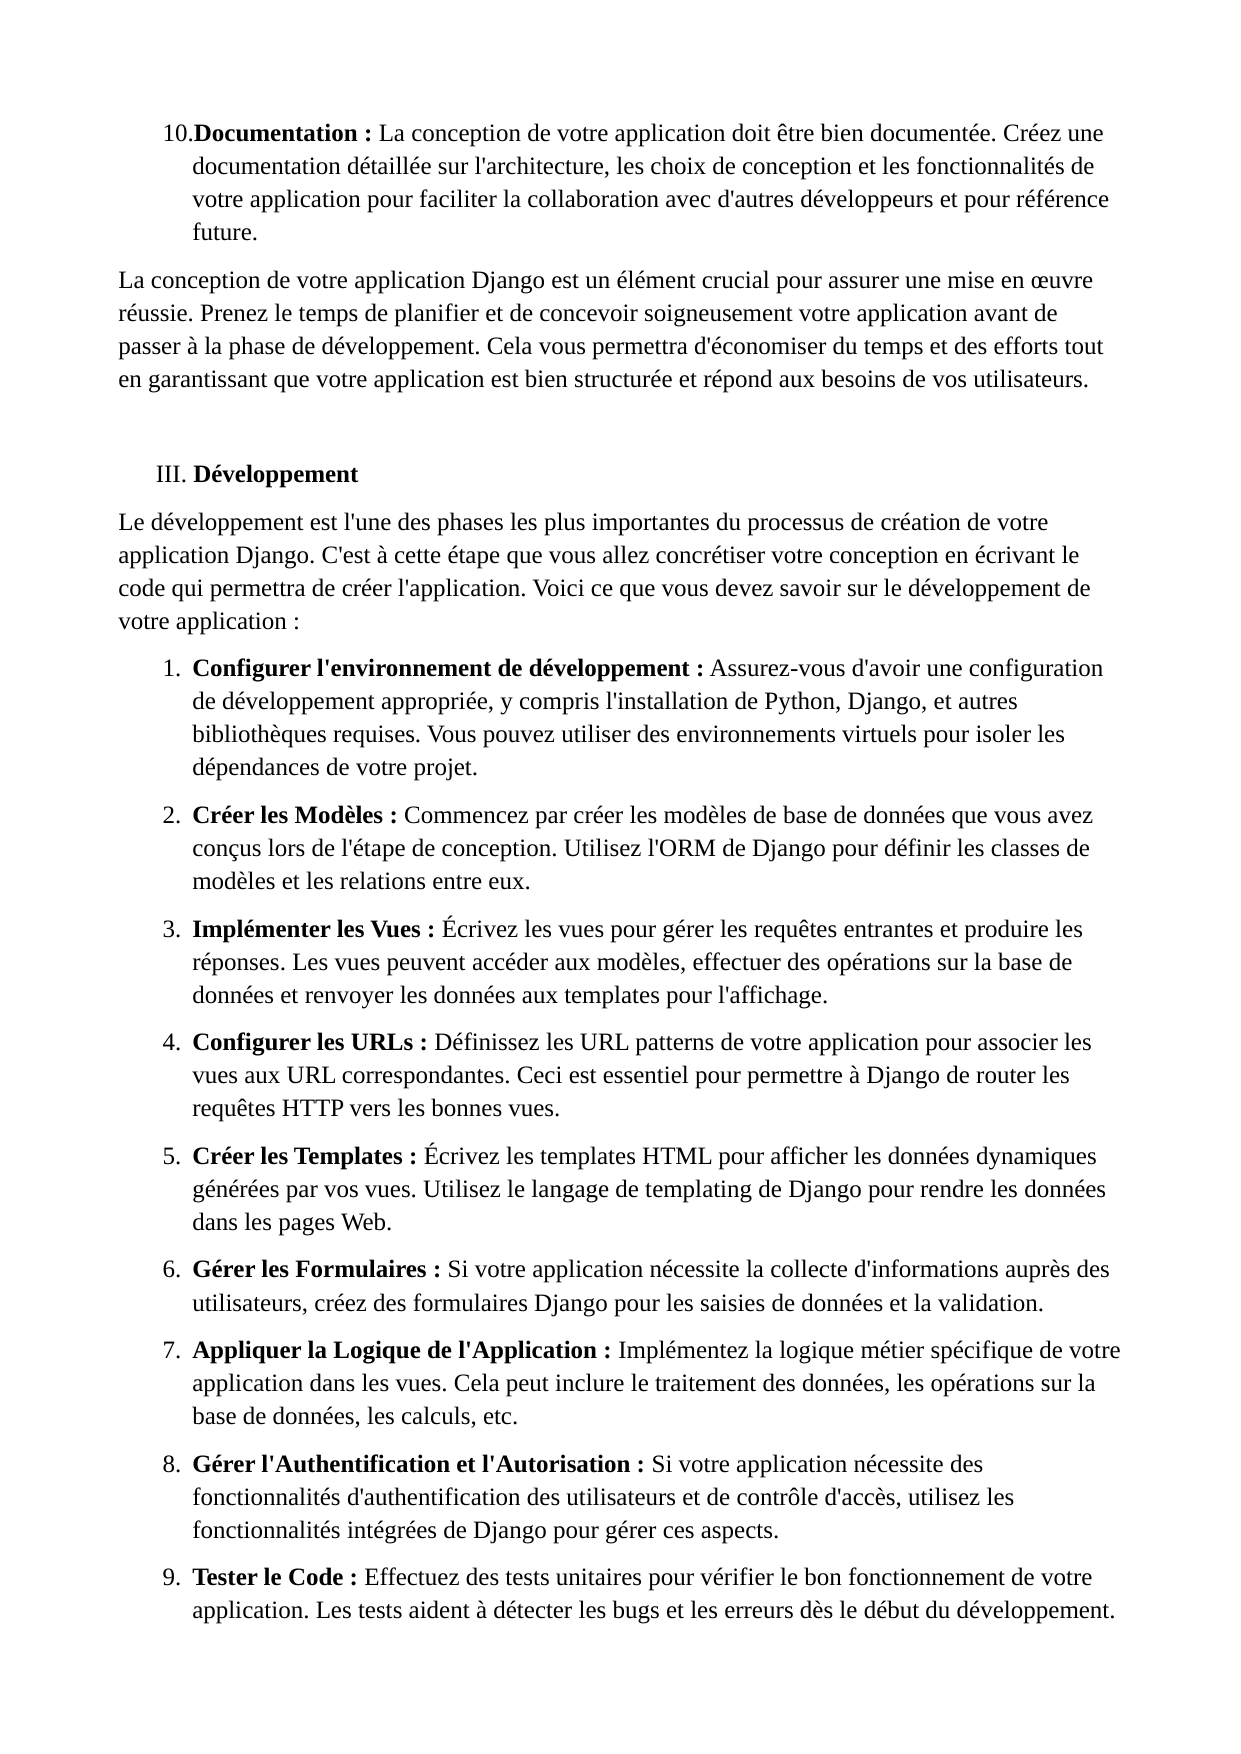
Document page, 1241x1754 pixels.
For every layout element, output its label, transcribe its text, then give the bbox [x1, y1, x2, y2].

list Gérer les Formulaires : Si votre application nécessite la collecte d'informations auprès des utilisateurs, créez des formulaires Django pour les saisies de données et la validation. [162, 1254, 1122, 1316]
list Développement [156, 459, 1122, 488]
text Le développement est l'une des phases les plus importantes du processus de création de votre application Django. C'est à cette étape que vous allez concrétiser votre conception en écrivant le code qui permettra de créer l'application. Voici ce que vous devez savoir sur le développement de votre application : [118, 507, 1122, 634]
list Configurer l'environnement de développement : Assurez-vous d'avoir une configuration de développement appropriée, y compris l'installation de Python, Django, et autres bibliothèques requises. Vous pouvez utiliser des environnements virtuels pour isoler les dépendances de votre projet. [162, 653, 1122, 781]
list Documentation : La conception de votre application doit être bien documentée. Créez une documentation détaillée sur l'architecture, les choix de conception et les fonctionnalités de votre application pour faciliter la collaboration avec d'autres développeurs et pour référence future. [162, 118, 1122, 246]
text La conception de votre application Django est un élément crucial pour assurer une mise en œuvre réussie. Prenez le temps de planifier et de concevoir soigneusement votre application avant de passer à la phase de développement. Cela vous permettra d'économiser du temps et des efforts tout en garantissant que votre application est bien structurée et répond aux besoins de vos utilisateurs. [118, 265, 1122, 393]
list Créer les Modèles : Commencez par créer les modèles de base de données que vous avez conçus lors de l'étape de conception. Utilisez l'ORM de Django pour définir les classes de modèles et les relations entre eux. [162, 800, 1122, 895]
list Implémenter les Vues : Écrivez les vues pour gérer les requêtes entrantes et produire les réponses. Les vues peuvent accéder aux modèles, effectuer des opérations sur la base de données et renvoyer les données aux templates pour l'affichage. [162, 914, 1122, 1008]
list Appliquer la Logique de l'Application : Implémentez la logique métier spécifique de votre application dans les vues. Cela peut inclure le traitement des données, les opérations sur la base de données, les calculs, etc. [162, 1335, 1122, 1430]
list Configurer les URLs : Définissez les URL patterns de votre application pour associer les vues aux URL correspondantes. Ceci est essentiel pour permettre à Django de router les requêtes HTTP vers les bonnes vues. [162, 1027, 1122, 1122]
list Gérer l'Authentification et l'Autorisation : Si votre application nécessite des fonctionnalités d'authentification des utilisateurs et de contrôle d'accès, utilisez les fonctionnalités intégrées de Django pour gérer ces aspects. [162, 1449, 1122, 1544]
list Créer les Templates : Écrivez les templates HTML pour afficher les données dynamiques générées par vos vues. Utilisez le langage de templating de Django pour rendre les données dans les pages Web. [162, 1141, 1122, 1236]
list Tester le Code : Effectuez des tests unitaires pour vérifier le bon fonctionnement de votre application. Les tests aident à détecter les bugs et les erreurs dès le début du développement. [162, 1562, 1122, 1624]
